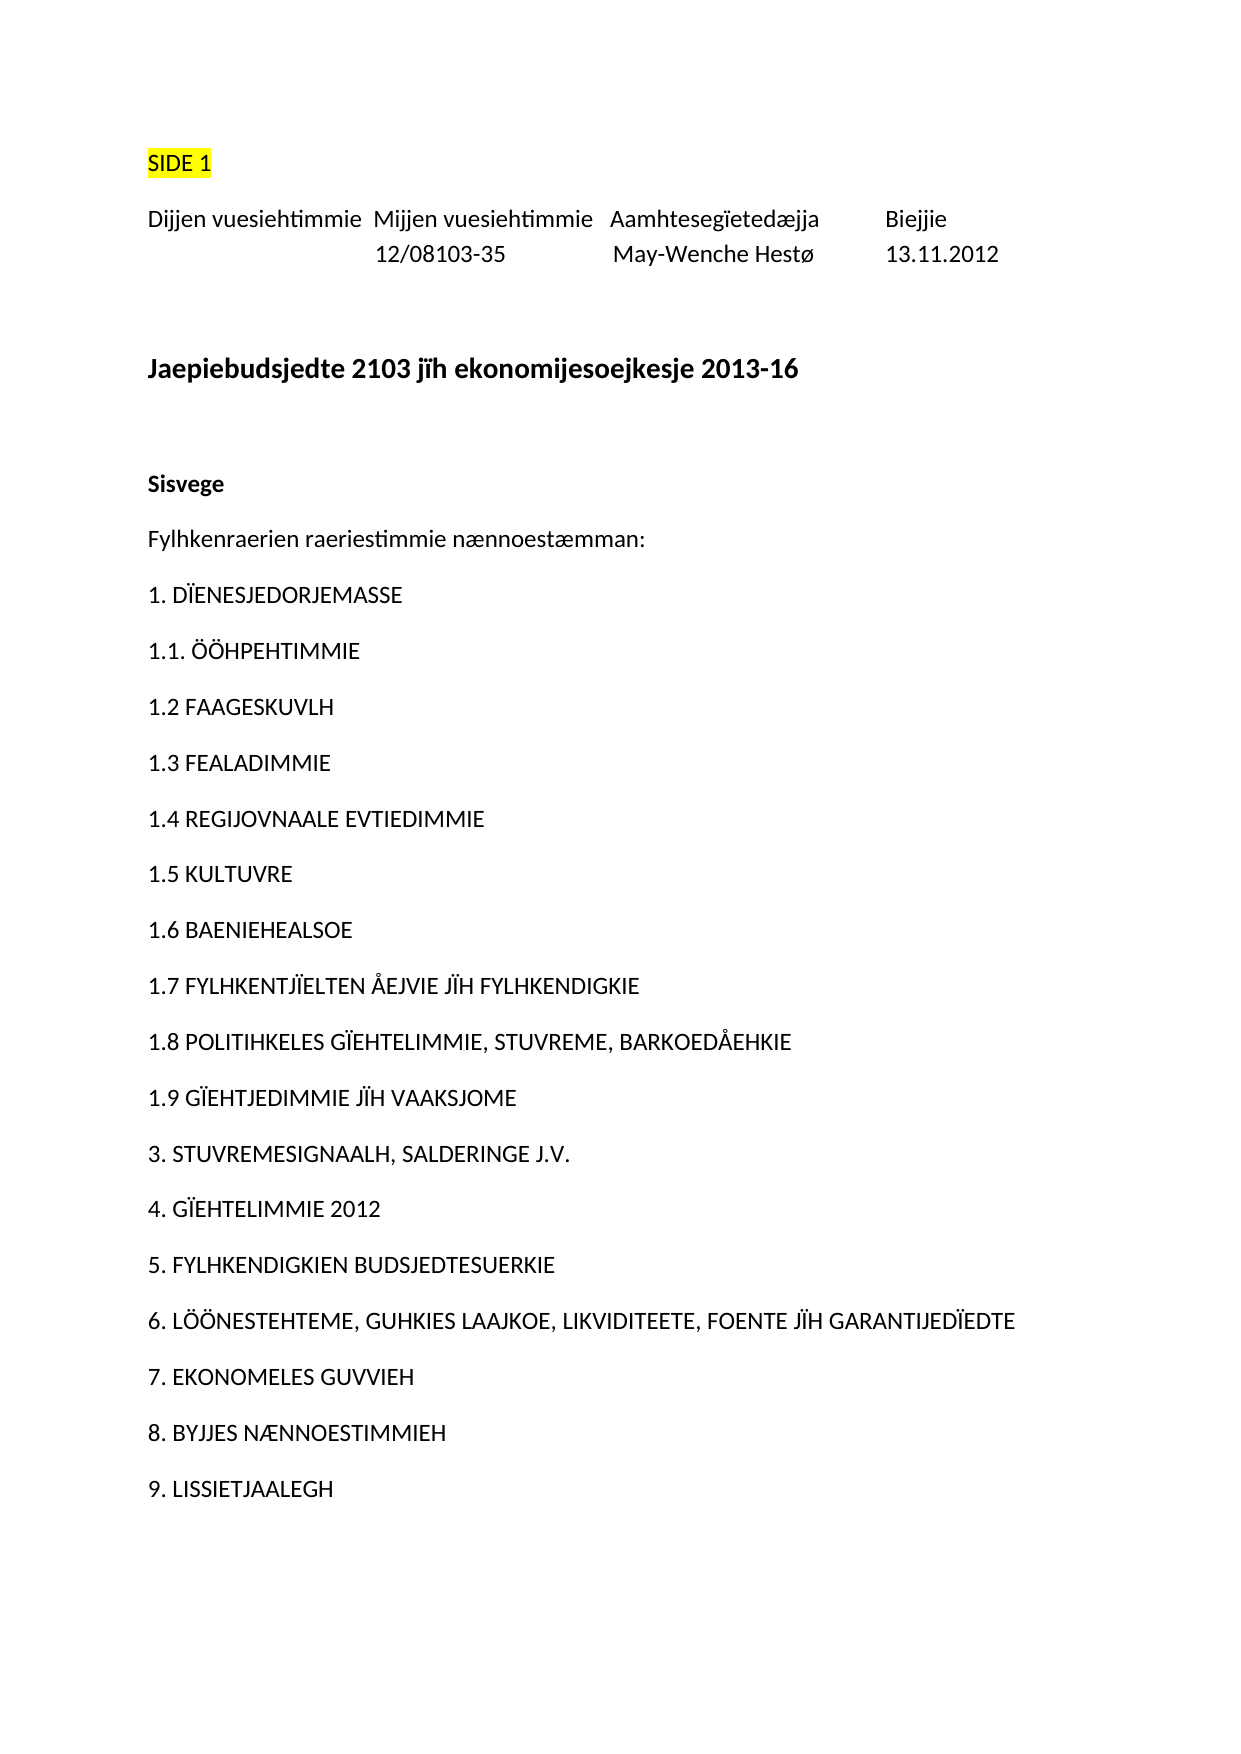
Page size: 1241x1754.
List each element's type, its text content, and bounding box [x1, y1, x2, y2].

text 7. EKONOMELES GUVVIEH [148, 1361, 1093, 1392]
text 1.2 FAAGESKUVLH [148, 691, 1093, 722]
text Sisvege [148, 468, 1093, 498]
text 1.5 KULTUVRE [148, 858, 1093, 889]
text SIDE 1 [148, 148, 1093, 178]
text 1.4 REGIJOVNAALE EVTIEDIMMIE [148, 803, 1093, 833]
text 5. FYLHKENDIGKIEN BUDSJEDTESUERKIE [148, 1249, 1093, 1280]
text 9. LISSIETJAALEGH [148, 1473, 1093, 1503]
text 1.8 POLITIHKELES GÏEHTELIMMIE, STUVREME, BARKOEDÅEHKIE [148, 1026, 1093, 1057]
text 6. LÖÖNESTEHTEME, GUHKIES LAAJKOE, LIKVIDITEETE, FOENTE JÏH GARANTIJEDÏEDTE [148, 1305, 1093, 1336]
text Dijjen vuesiehtimmie Mijjen vuesiehtimmie Aamhtesegïetedæjja Biejjie 12/08103-35 May-Wenche Hestø 13.11.2012 [148, 203, 1093, 269]
text Jaepiebudsjedte 2103 jïh ekonomijesoejkesje 2013-16 [148, 350, 1093, 386]
text 1.6 BAENIEHEALSOE [148, 914, 1093, 945]
text 3. STUVREMESIGNAALH, SALDERINGE J.V. [148, 1138, 1093, 1168]
text 8. BYJJES NÆNNOESTIMMIEH [148, 1417, 1093, 1447]
text 1.7 FYLHKENTJÏELTEN ÅEJVIE JÏH FYLHKENDIGKIE [148, 970, 1093, 1001]
text 1.9 GÏEHTJEDIMMIE JÏH VAAKSJOME [148, 1082, 1093, 1112]
text 4. GÏEHTELIMMIE 2012 [148, 1193, 1093, 1224]
text 1.3 FEALADIMMIE [148, 747, 1093, 777]
text 1. DÏENESJEDORJEMASSE [148, 579, 1093, 610]
text 1.1. ÖÖHPEHTIMMIE [148, 635, 1093, 666]
text Fylhkenraerien raeriestimmie nænnoestæmman: [148, 523, 1093, 554]
